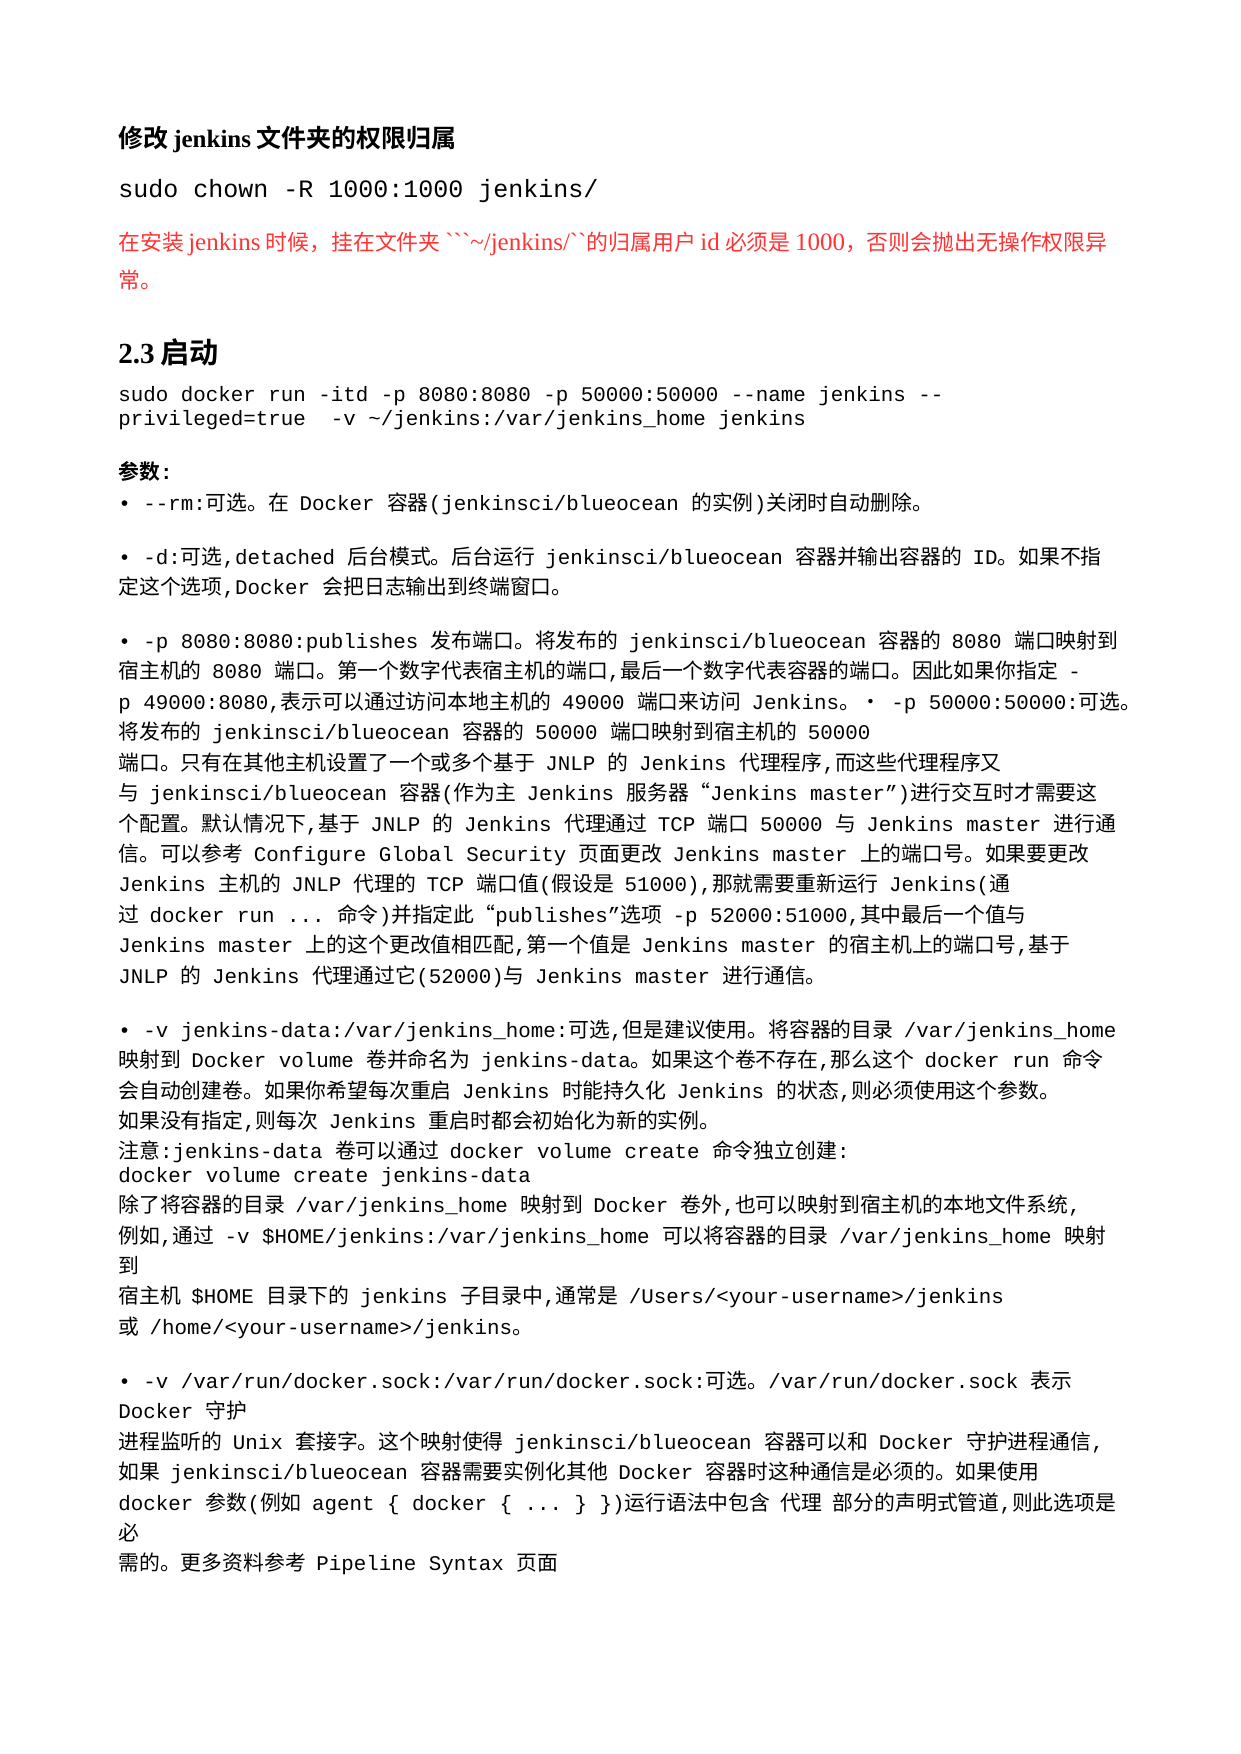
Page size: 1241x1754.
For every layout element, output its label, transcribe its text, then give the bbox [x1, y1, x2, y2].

text 如果 jenkinsci/blueocean 容器需要实例化其他 Docker 容器时这种通信是必须的。如果使用 [118, 1456, 1122, 1486]
text docker 参数(例如 agent { docker { ... } })运行语法中包含 代理 部分的声明式管道,则此选项是必 [118, 1486, 1122, 1547]
text JNLP 的 Jenkins 代理通过它(52000)与 Jenkins master 进行通信。 [118, 959, 1122, 989]
text • --rm:可选。在 Docker 容器(jenkinsci/blueocean 的实例)关闭时自动删除。 [118, 486, 1122, 516]
text • -d:可选,detached 后台模式。后台运行 jenkinsci/blueocean 容器并输出容器的 ID。如果不指 [118, 540, 1122, 570]
text 或 /home/<your-username>/jenkins。 [118, 1310, 1122, 1341]
text 修改jenkins文件夹的权限归属 [118, 118, 1122, 154]
text p 49000:8080,表示可以通过访问本地主机的 49000 端口来访问 Jenkins。• -p 50000:50000:可选。将发布的 jenkinsci/blueocean 容器的 50000 端口映射到宿主机的 50000 [118, 685, 1122, 746]
text • -p 8080:8080:publishes 发布端口。将发布的 jenkinsci/blueocean 容器的 8080 端口映射到宿主机的 8080 端口。第一个数字代表宿主机的端口,最后一个数字代表容器的端口。因此如果你指定 - [118, 624, 1122, 685]
text docker volume create jenkins-data [118, 1165, 1122, 1189]
text 会自动创建卷。如果你希望每次重启 Jenkins 时能持久化 Jenkins 的状态,则必须使用这个参数。 [118, 1074, 1122, 1104]
text 映射到 Docker volume 卷并命名为 jenkins-data。如果这个卷不存在,那么这个 docker run 命令 [118, 1043, 1122, 1074]
text 如果没有指定,则每次 Jenkins 重启时都会初始化为新的实例。 [118, 1104, 1122, 1135]
text sudo chown -R 1000:1000 jenkins/ [118, 176, 1122, 204]
text 信。可以参考 Configure Global Security 页面更改 Jenkins master 上的端口号。如果要更改 [118, 837, 1122, 868]
text 在安装jenkins时候，挂在文件夹 ```~/jenkins/``的归属用户id必须是1000，否则会抛出无操作权限异常。 [118, 225, 1122, 294]
text 与 jenkinsci/blueocean 容器(作为主 Jenkins 服务器“Jenkins master”)进行交互时才需要这 [118, 776, 1122, 807]
text 宿主机 $HOME 目录下的 jenkins 子目录中,通常是 /Users/<your-username>/jenkins [118, 1280, 1122, 1310]
text 定这个选项,Docker 会把日志输出到终端窗口。 [118, 570, 1122, 601]
text Jenkins master 上的这个更改值相匹配,第一个值是 Jenkins master 的宿主机上的端口号,基于 [118, 928, 1122, 959]
text 过 docker run ... 命令)并指定此“publishes”选项 -p 52000:51000,其中最后一个值与 [118, 898, 1122, 928]
text 端口。只有在其他主机设置了一个或多个基于 JNLP 的 Jenkins 代理程序,而这些代理程序又 [118, 746, 1122, 776]
text 参数: [118, 455, 1122, 486]
text 需的。更多资料参考 Pipeline Syntax 页面 [118, 1547, 1122, 1577]
text • -v jenkins-data:/var/jenkins_home:可选,但是建议使用。将容器的目录 /var/jenkins_home [118, 1013, 1122, 1043]
text sudo docker run -itd -p 8080:8080 -p 50000:50000 --name jenkins --privileged=true -v ~/jenkins:/var/jenkins_home jenkins [118, 384, 1122, 432]
text 进程监听的 Unix 套接字。这个映射使得 jenkinsci/blueocean 容器可以和 Docker 守护进程通信, [118, 1425, 1122, 1456]
text 注意:jenkins-data 卷可以通过 docker volume create 命令独立创建: [118, 1135, 1122, 1165]
text 个配置。默认情况下,基于 JNLP 的 Jenkins 代理通过 TCP 端口 50000 与 Jenkins master 进行通 [118, 807, 1122, 837]
subtitle 2.3启动 [118, 330, 1122, 372]
text 例如,通过 -v $HOME/jenkins:/var/jenkins_home 可以将容器的目录 /var/jenkins_home 映射到 [118, 1219, 1122, 1280]
text Jenkins 主机的 JNLP 代理的 TCP 端口值(假设是 51000),那就需要重新运行 Jenkins(通 [118, 868, 1122, 898]
text • -v /var/run/docker.sock:/var/run/docker.sock:可选。/var/run/docker.sock 表示 Docker 守护 [118, 1364, 1122, 1425]
text 除了将容器的目录 /var/jenkins_home 映射到 Docker 卷外,也可以映射到宿主机的本地文件系统, [118, 1189, 1122, 1219]
